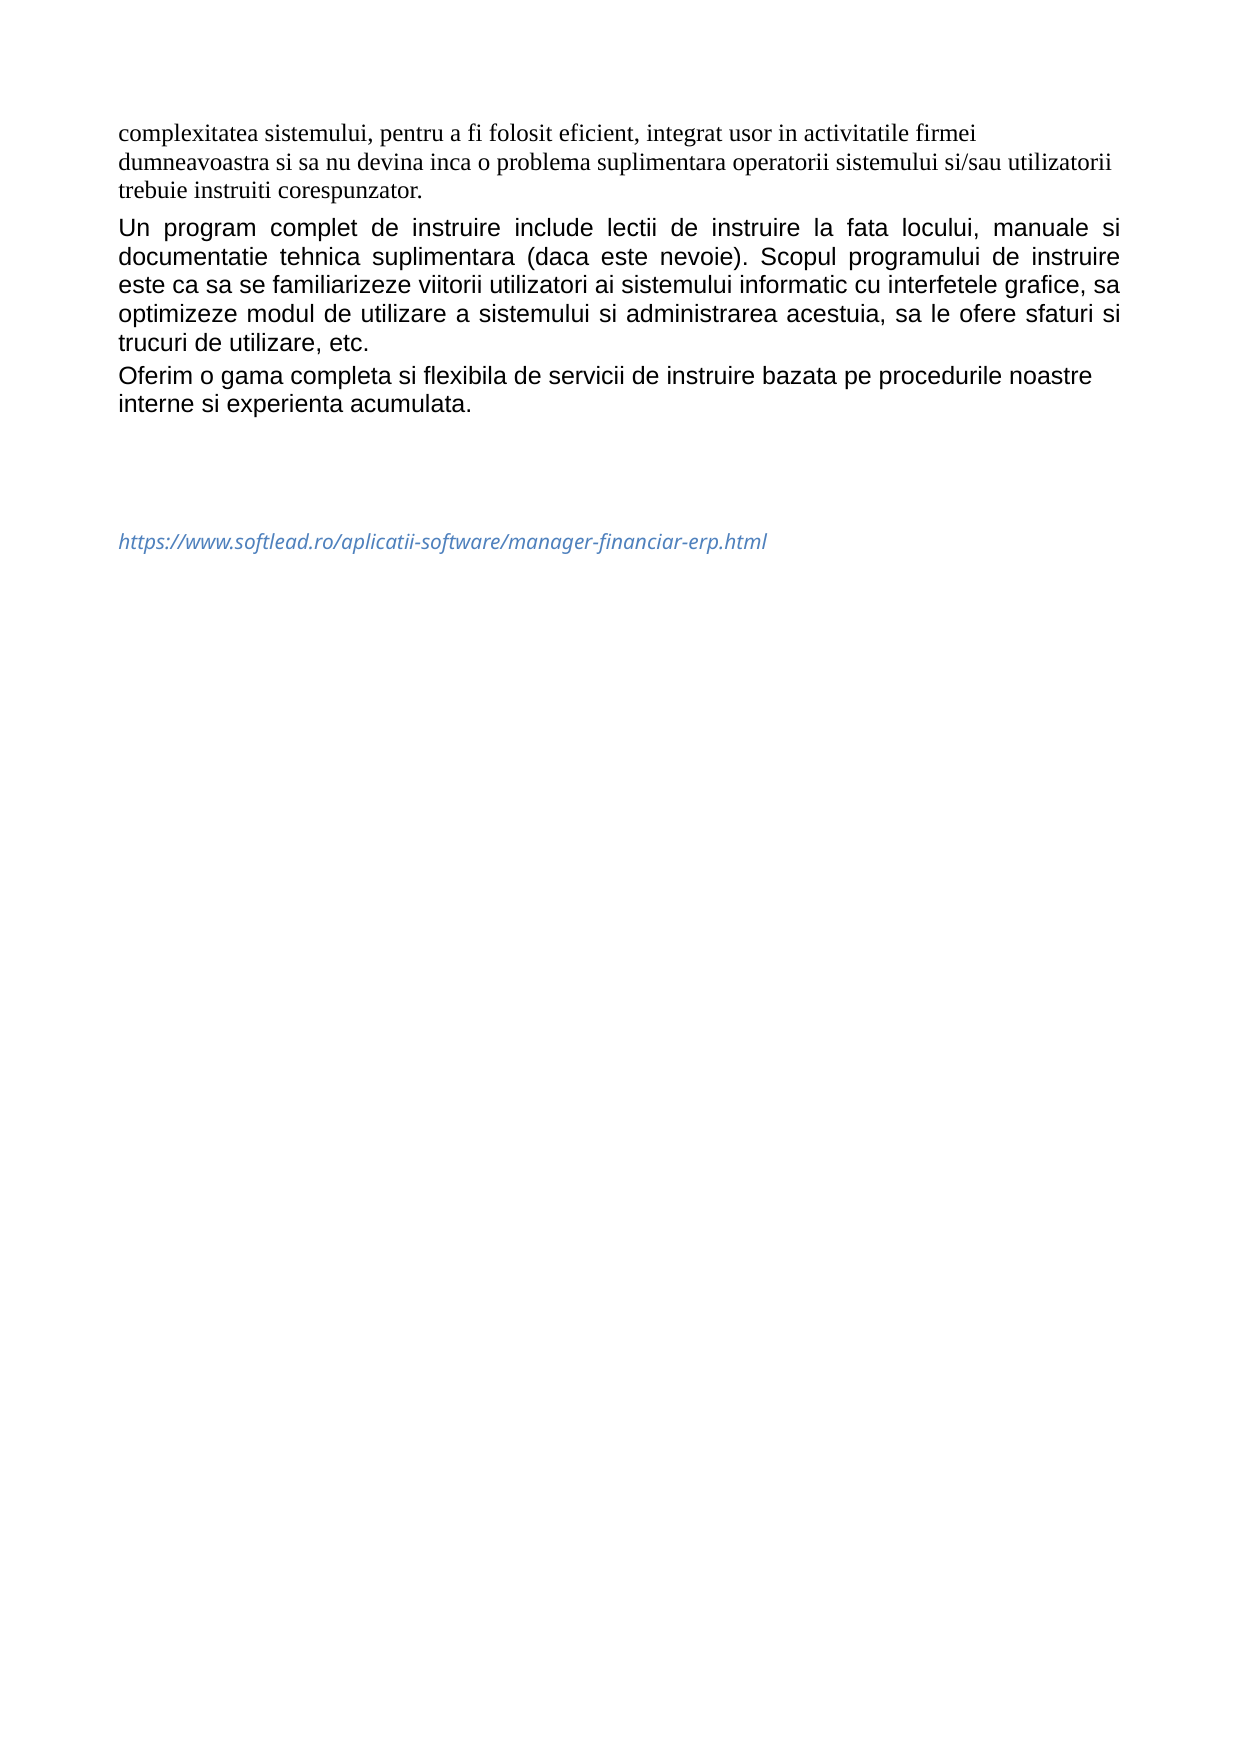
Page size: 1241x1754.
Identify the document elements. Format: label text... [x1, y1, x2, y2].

text complexitatea sistemului, pentru a fi folosit eficient, integrat usor in activitatile firmei dumneavoastra si sa nu devina inca o problema suplimentara operatorii sistemului si/sau utilizatorii trebuie instruiti corespunzator. [118, 118, 1122, 204]
text https://www.softlead.ro/aplicatii-software/manager-financiar-erp.html [118, 517, 1122, 556]
text Un program complet de instruire include lectii de instruire la fata locului, manuale si documentatie tehnica suplimentara (daca este nevoie). Scopul programului de instruire este ca sa se familiarizeze viitorii utilizatori ai sistemului informatic cu interfetele grafice, sa optimizeze modul de utilizare a sistemului si administrarea acestuia, sa le ofere sfaturi si trucuri de utilizare, etc. [118, 213, 1122, 356]
text Oferim o gama completa si flexibila de servicii de instruire bazata pe procedurile noastre interne si experienta acumulata. [118, 361, 1122, 418]
